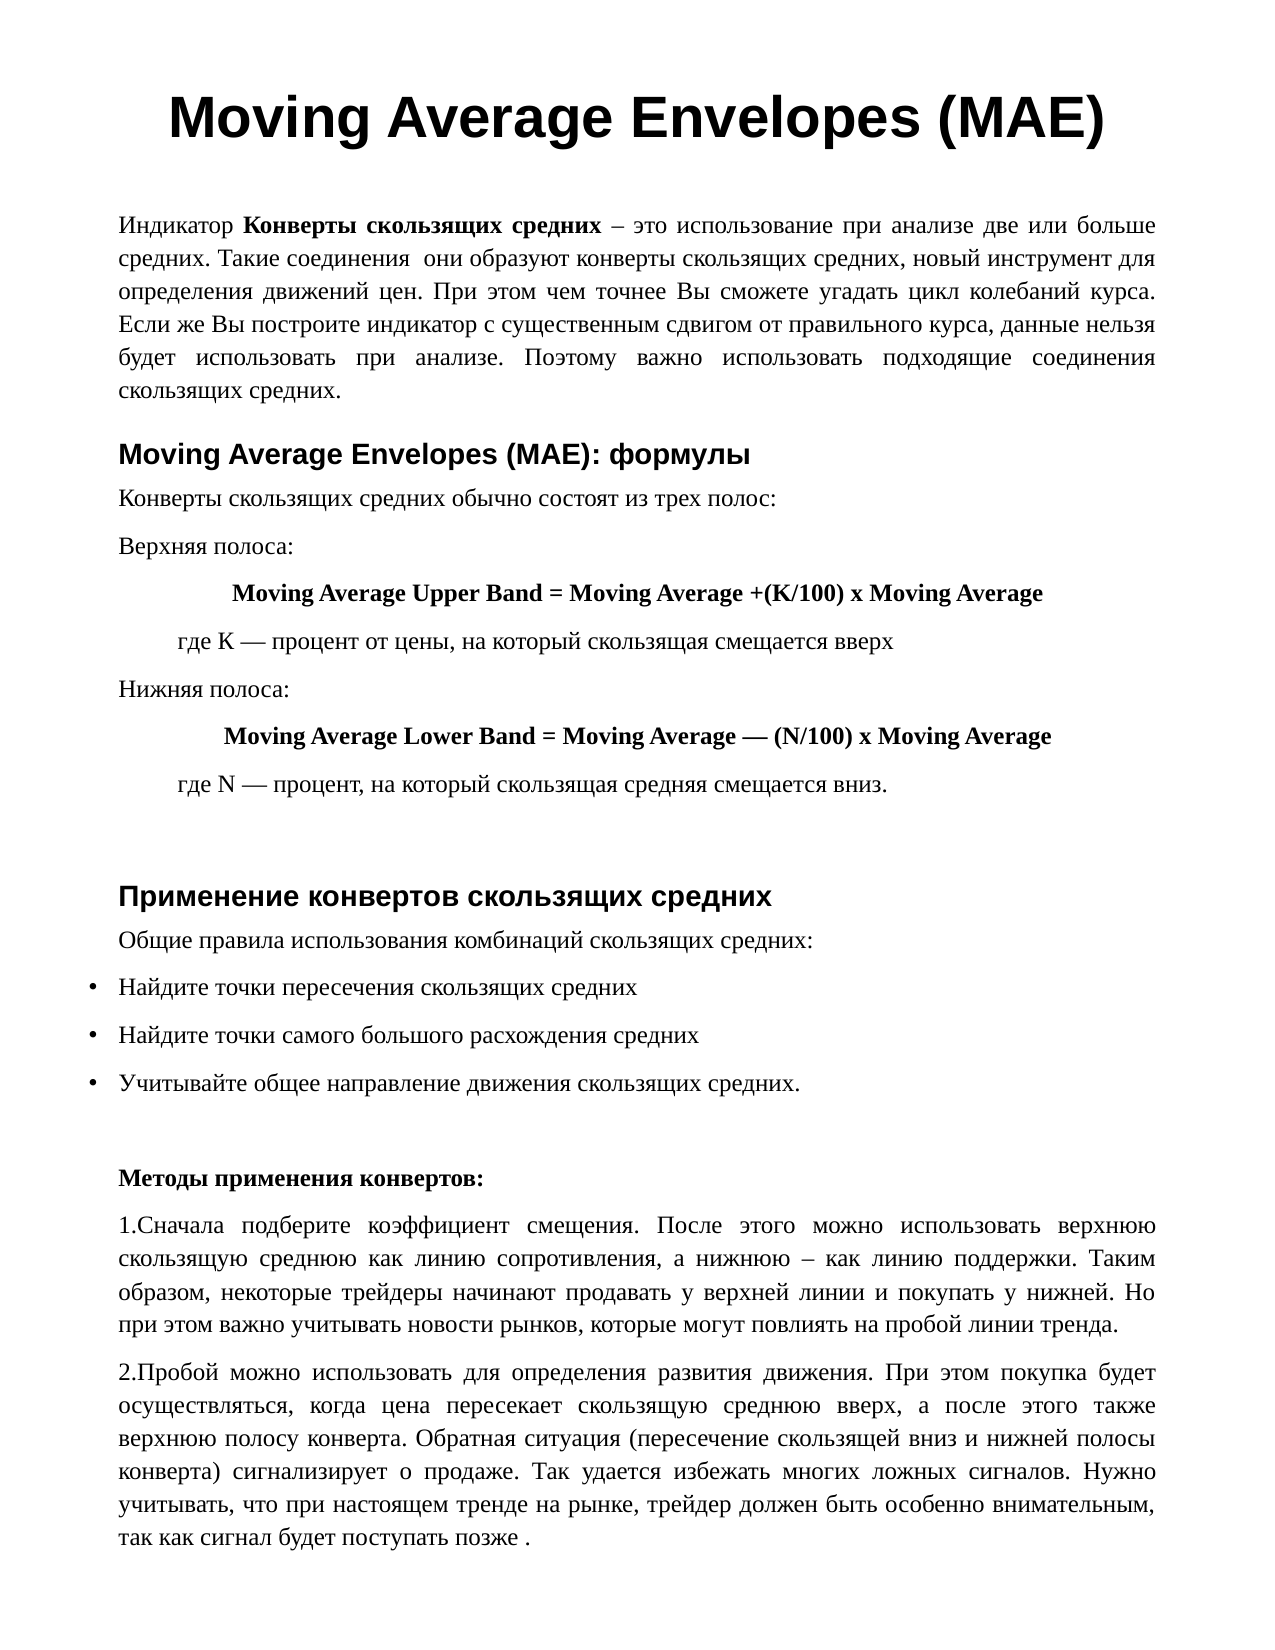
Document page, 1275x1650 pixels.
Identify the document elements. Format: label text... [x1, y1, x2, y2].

list Найдите точки пересечения скользящих средних [118, 972, 1157, 1001]
text Moving Average Lower Band = Moving Average — (N/100) x Moving Average [118, 721, 1157, 750]
title Moving Average Envelopes (MAE) [118, 82, 1157, 149]
list Учитывайте общее направление движения скользящих средних. [118, 1068, 1157, 1096]
text где N — процент, на который скользящая средняя смещается вниз. [177, 769, 1157, 798]
list Найдите точки самого большого расхождения средних [118, 1020, 1157, 1049]
text Moving Average Upper Band = Moving Average +(K/100) x Moving Average [118, 578, 1157, 607]
text Нижняя полоса: [118, 674, 1157, 702]
list Пробой можно использовать для определения развития движения. При этом покупка будет осуществляться, когда цена пересекает скользящую среднюю вверх, а после этого также верхнюю полосу конверта. Обратная ситуация (пересечение скользящей вниз и нижней полосы конверта) сигнализирует о продаже. Так удается избежать многих ложных сигналов. Нужно учитывать, что при настоящем тренде на рынке, трейдер должен быть особенно внимательным, так как сигнал будет поступать позже . [118, 1357, 1157, 1551]
text Конверты скользящих средних обычно состоят из трех полос: [118, 483, 1157, 512]
list Сначала подберите коэффициент смещения. После этого можно использовать верхнюю скользящую среднюю как линию сопротивления, а нижнюю – как линию поддержки. Таким образом, некоторые трейдеры начинают продавать у верхней линии и покупать у нижней. Но при этом важно учитывать новости рынков, которые могут повлиять на пробой линии тренда. [118, 1211, 1157, 1338]
text где К — процент от цены, на который скользящая смещается вверх [177, 626, 1157, 655]
subtitle Применение конвертов скользящих средних [118, 879, 1157, 912]
text Индикатор Конверты скользящих средних – это использование при анализе две или больше средних. Такие соединения они образуют конверты скользящих средних, новый инструмент для определения движений цен. При этом чем точнее Вы сможете угадать цикл колебаний курса. Если же Вы построите индикатор с существенным сдвигом от правильного курса, данные нельзя будет использовать при анализе. Поэтому важно использовать подходящие соединения скользящих средних. [118, 210, 1157, 403]
text Верхняя полоса: [118, 531, 1157, 559]
subtitle Moving Average Envelopes (MAE): формулы [118, 437, 1157, 471]
text Методы применения конвертов: [118, 1163, 1157, 1192]
text Общие правила использования комбинаций скользящих средних: [118, 925, 1157, 954]
